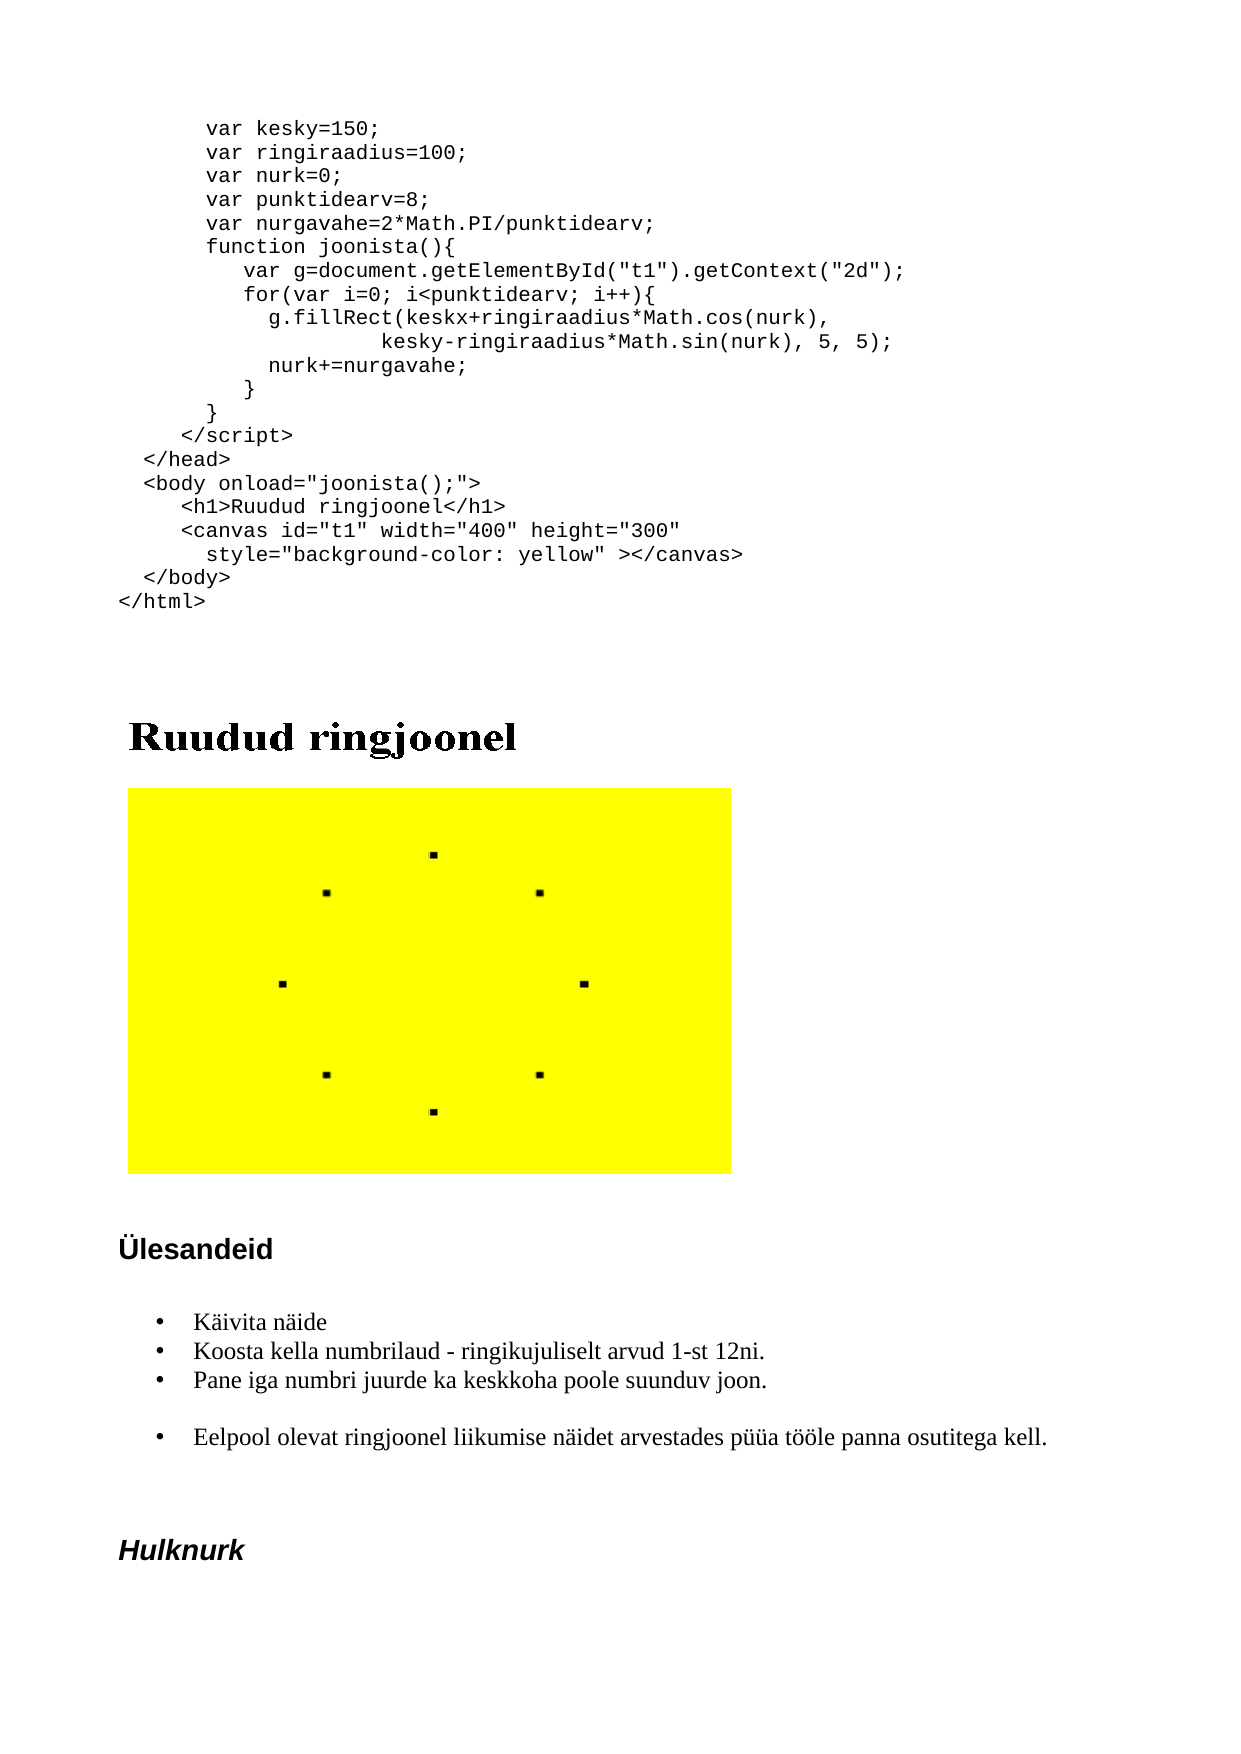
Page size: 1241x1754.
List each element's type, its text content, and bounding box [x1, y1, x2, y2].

subtitle Ülesandeid [118, 1232, 1122, 1266]
text var g=document.getElementById("t1").getContext("2d"); [118, 260, 1122, 284]
text var kesky=150; [118, 118, 1122, 142]
text style="background-color: yellow" ></canvas> [118, 544, 1122, 567]
text } [118, 402, 1122, 426]
text var ringiraadius=100; [118, 142, 1122, 165]
text for(var i=0; i<punktidearv; i++){ [118, 284, 1122, 307]
text </head> [118, 449, 1122, 473]
text g.fillRect(keskx+ringiraadius*Math.cos(nurk), [118, 307, 1122, 331]
text </script> [118, 426, 1122, 449]
text function joonista(){ [118, 236, 1122, 260]
text var nurgavahe=2*Math.PI/punktidearv; [118, 213, 1122, 236]
text </body> [118, 567, 1122, 591]
list Koosta kella numbrilaud - ringikujuliselt arvud 1-st 12ni. [156, 1336, 1122, 1365]
text <body onload="joonista();"> [118, 473, 1122, 496]
text var punktidearv=8; [118, 189, 1122, 213]
text var nurk=0; [118, 165, 1122, 189]
list Pane iga numbri juurde ka keskkoha poole suunduv joon. [156, 1365, 1122, 1393]
text nurk+=nurgavahe; [118, 354, 1122, 378]
list Käivita näide [156, 1307, 1122, 1336]
text } [118, 378, 1122, 402]
text <canvas id="t1" width="400" height="300" [118, 520, 1122, 544]
text <h1>Ruudud ringjoonel</h1> [118, 496, 1122, 520]
list Eelpool olevat ringjoonel liikumise näidet arvestades püüa tööle panna osutitega kell. [156, 1422, 1122, 1451]
subtitle Hulknurk [118, 1533, 1122, 1567]
text kesky-ringiraadius*Math.sin(nurk), 5, 5); [118, 331, 1122, 354]
text </html> [118, 591, 1122, 615]
